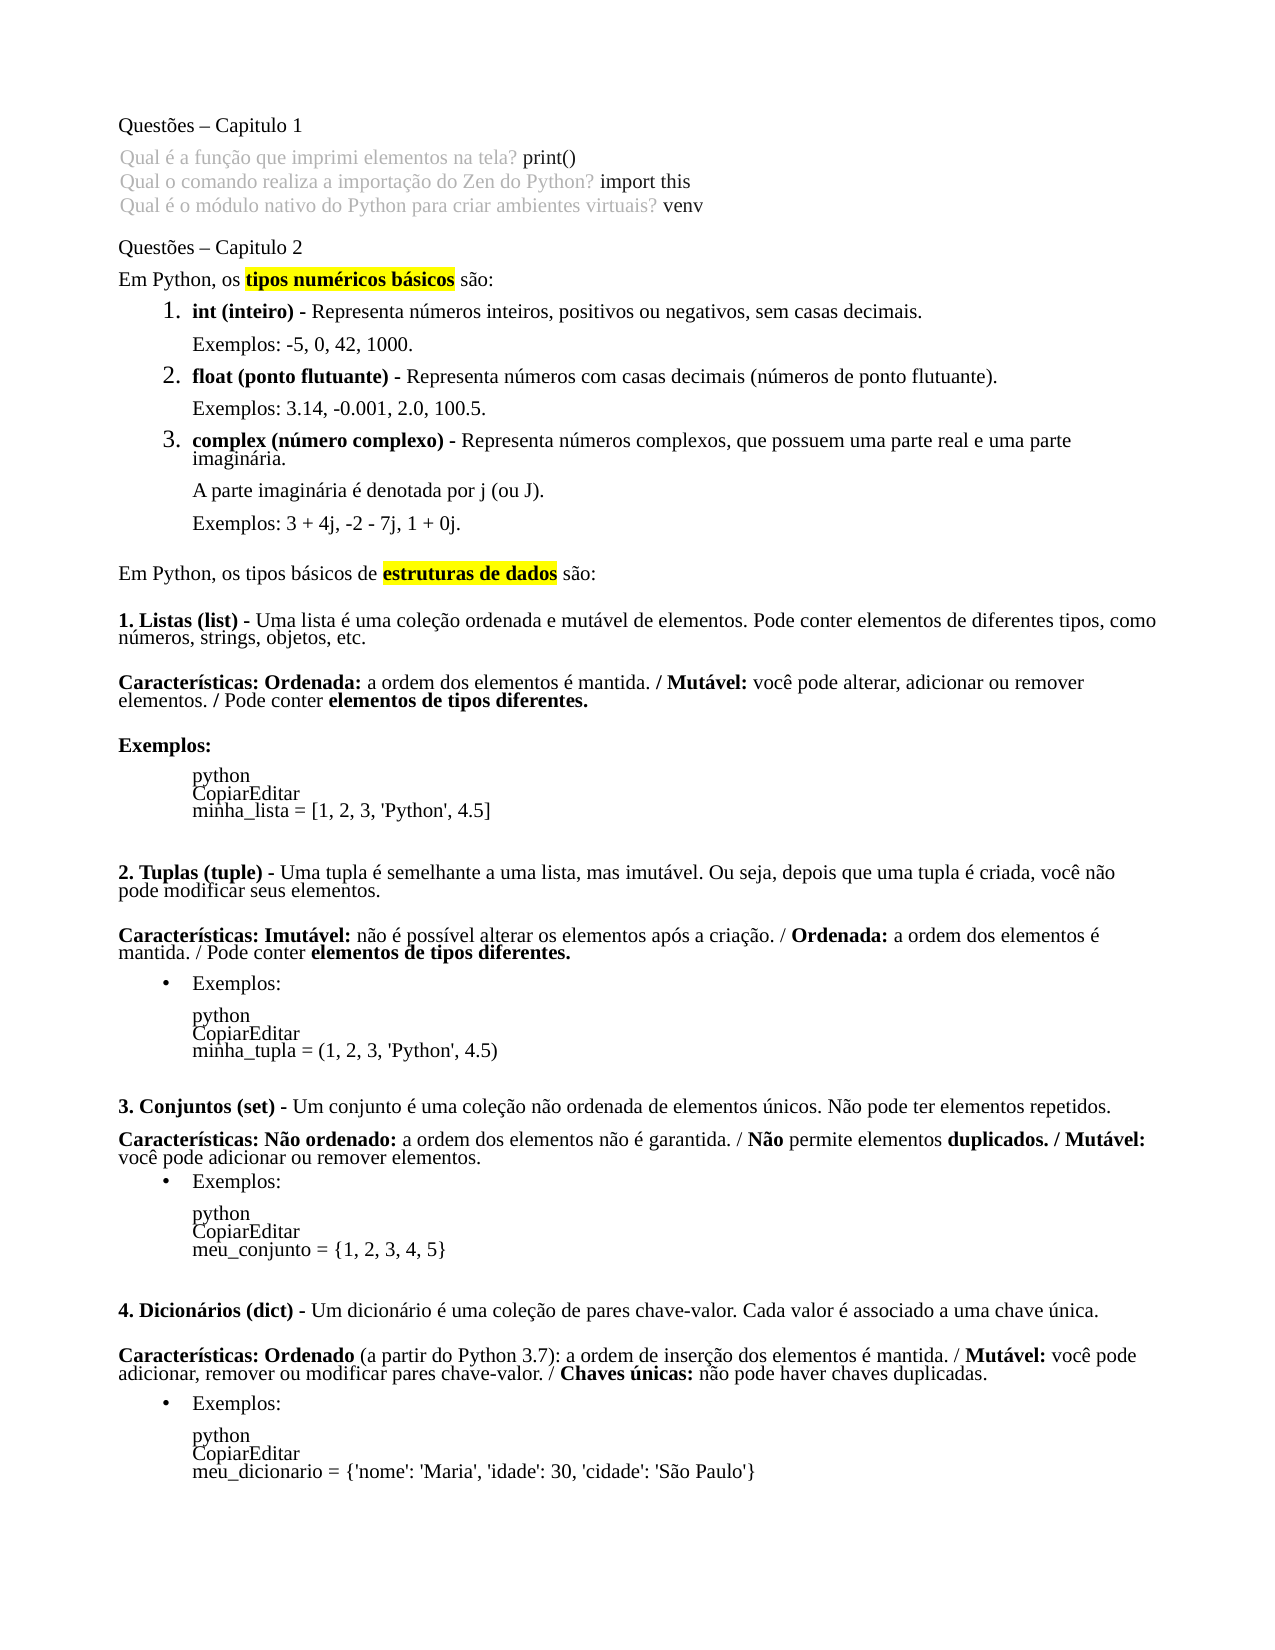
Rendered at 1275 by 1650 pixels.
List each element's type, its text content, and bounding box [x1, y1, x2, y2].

list int (inteiro) - Representa números inteiros, positivos ou negativos, sem casas decimais. [289, 304, 1157, 322]
text Questões – Capitulo 2 [118, 240, 1157, 258]
list meu_conjunto = {1, 2, 3, 4, 5} [442, 1242, 1157, 1259]
list A parte imaginária é denotada por j (ou J). [162, 484, 1157, 501]
list float (ponto flutuante) - Representa números com casas decimais (números de ponto flutuante). [383, 369, 1157, 387]
text Qual é a função que imprimi elementos na tela? print() [118, 150, 1157, 168]
list Exemplos: [162, 1396, 1157, 1414]
list Exemplos: 3.14, -0.001, 2.0, 100.5. [162, 401, 1157, 419]
subtitle 2. Tuplas (tuple) - Uma tupla é semelhante a uma lista, mas imutável. Ou seja, depois que uma tupla é criada, você não pode modificar seus elementos. [118, 865, 1157, 901]
subtitle 3. Conjuntos (set) - Um conjunto é uma coleção não ordenada de elementos únicos. Não pode ter elementos repetidos. [118, 1099, 271, 1117]
list Exemplos: -5, 0, 42, 1000. [162, 337, 1157, 354]
subtitle Características: Ordenado (a partir do Python 3.7): a ordem de inserção dos elementos é mantida. / Mutável: você pode adicionar, remover ou modificar pares chave-valor. / Chaves únicas: não pode haver chaves duplicadas. [118, 1348, 1157, 1384]
subtitle Exemplos: [118, 738, 1157, 756]
list Exemplos: 3 + 4j, -2 - 7j, 1 + 0j. [162, 516, 1157, 534]
list CopiarEditar [162, 1026, 1157, 1043]
subtitle Características: Não ordenado: a ordem dos elementos não é garantida. / Não permite elementos duplicados. / Mutável: você pode adicionar ou remover elementos. [118, 1132, 1157, 1168]
list python [162, 1429, 1157, 1446]
list CopiarEditar [162, 1224, 1157, 1242]
list float (ponto flutuante) - Representa números com casas decimais (números de ponto flutuante). [162, 369, 384, 387]
list CopiarEditar [162, 786, 1157, 803]
list python [162, 1206, 1157, 1224]
list CopiarEditar [162, 1446, 1157, 1464]
list python [162, 768, 1157, 786]
subtitle 1. Listas (list) - Uma lista é uma coleção ordenada e mutável de elementos. Pode conter elementos de diferentes tipos, como números, strings, objetos, etc. [118, 613, 1157, 648]
subtitle Características: Imutável: não é possível alterar os elementos após a criação. / Ordenada: a ordem dos elementos é mantida. / Pode conter elementos de tipos diferentes. [118, 928, 1157, 963]
list meu_dicionario = {'nome': 'Maria', 'idade': 30, 'cidade': 'São Paulo'} [162, 1464, 1157, 1482]
list complex (número complexo) - Representa números complexos, que possuem uma parte real e uma parte imaginária. [162, 434, 1157, 469]
text Em Python, os tipos básicos de estruturas de dados são: [118, 566, 1157, 584]
list int (inteiro) - Representa números inteiros, positivos ou negativos, sem casas decimais. [162, 304, 290, 322]
list minha_tupla = (1, 2, 3, 'Python', 4.5) [162, 1043, 1157, 1061]
text Questões – Capitulo 1 [118, 118, 1157, 136]
subtitle 4. Dicionários (dict) - Um dicionário é uma coleção de pares chave-valor. Cada valor é associado a uma chave única. [288, 1304, 1157, 1321]
text Em Python, os tipos numéricos básicos são: [118, 272, 1157, 290]
list Exemplos: [162, 976, 1157, 993]
subtitle Características: Ordenada: a ordem dos elementos é mantida. / Mutável: você pode alterar, adicionar ou remover elementos. / Pode conter elementos de tipos diferentes. [118, 675, 1157, 711]
list meu_conjunto = {1, 2, 3, 4, 5} [162, 1242, 338, 1259]
list python [162, 1008, 1157, 1026]
list Exemplos: [162, 1174, 1157, 1192]
subtitle 4. Dicionários (dict) - Um dicionário é uma coleção de pares chave-valor. Cada valor é associado a uma chave única. [118, 1304, 289, 1321]
text Qual o comando realiza a importação do Zen do Python? import this [118, 174, 1157, 192]
list minha_lista = [1, 2, 3, 'Python', 4.5] [162, 803, 1157, 821]
list meu_conjunto = {1, 2, 3, 4, 5} [338, 1242, 442, 1259]
subtitle 3. Conjuntos (set) - Um conjunto é uma coleção não ordenada de elementos únicos. Não pode ter elementos repetidos. [270, 1099, 1157, 1117]
text Qual é o módulo nativo do Python para criar ambientes virtuais? venv [118, 198, 1157, 216]
